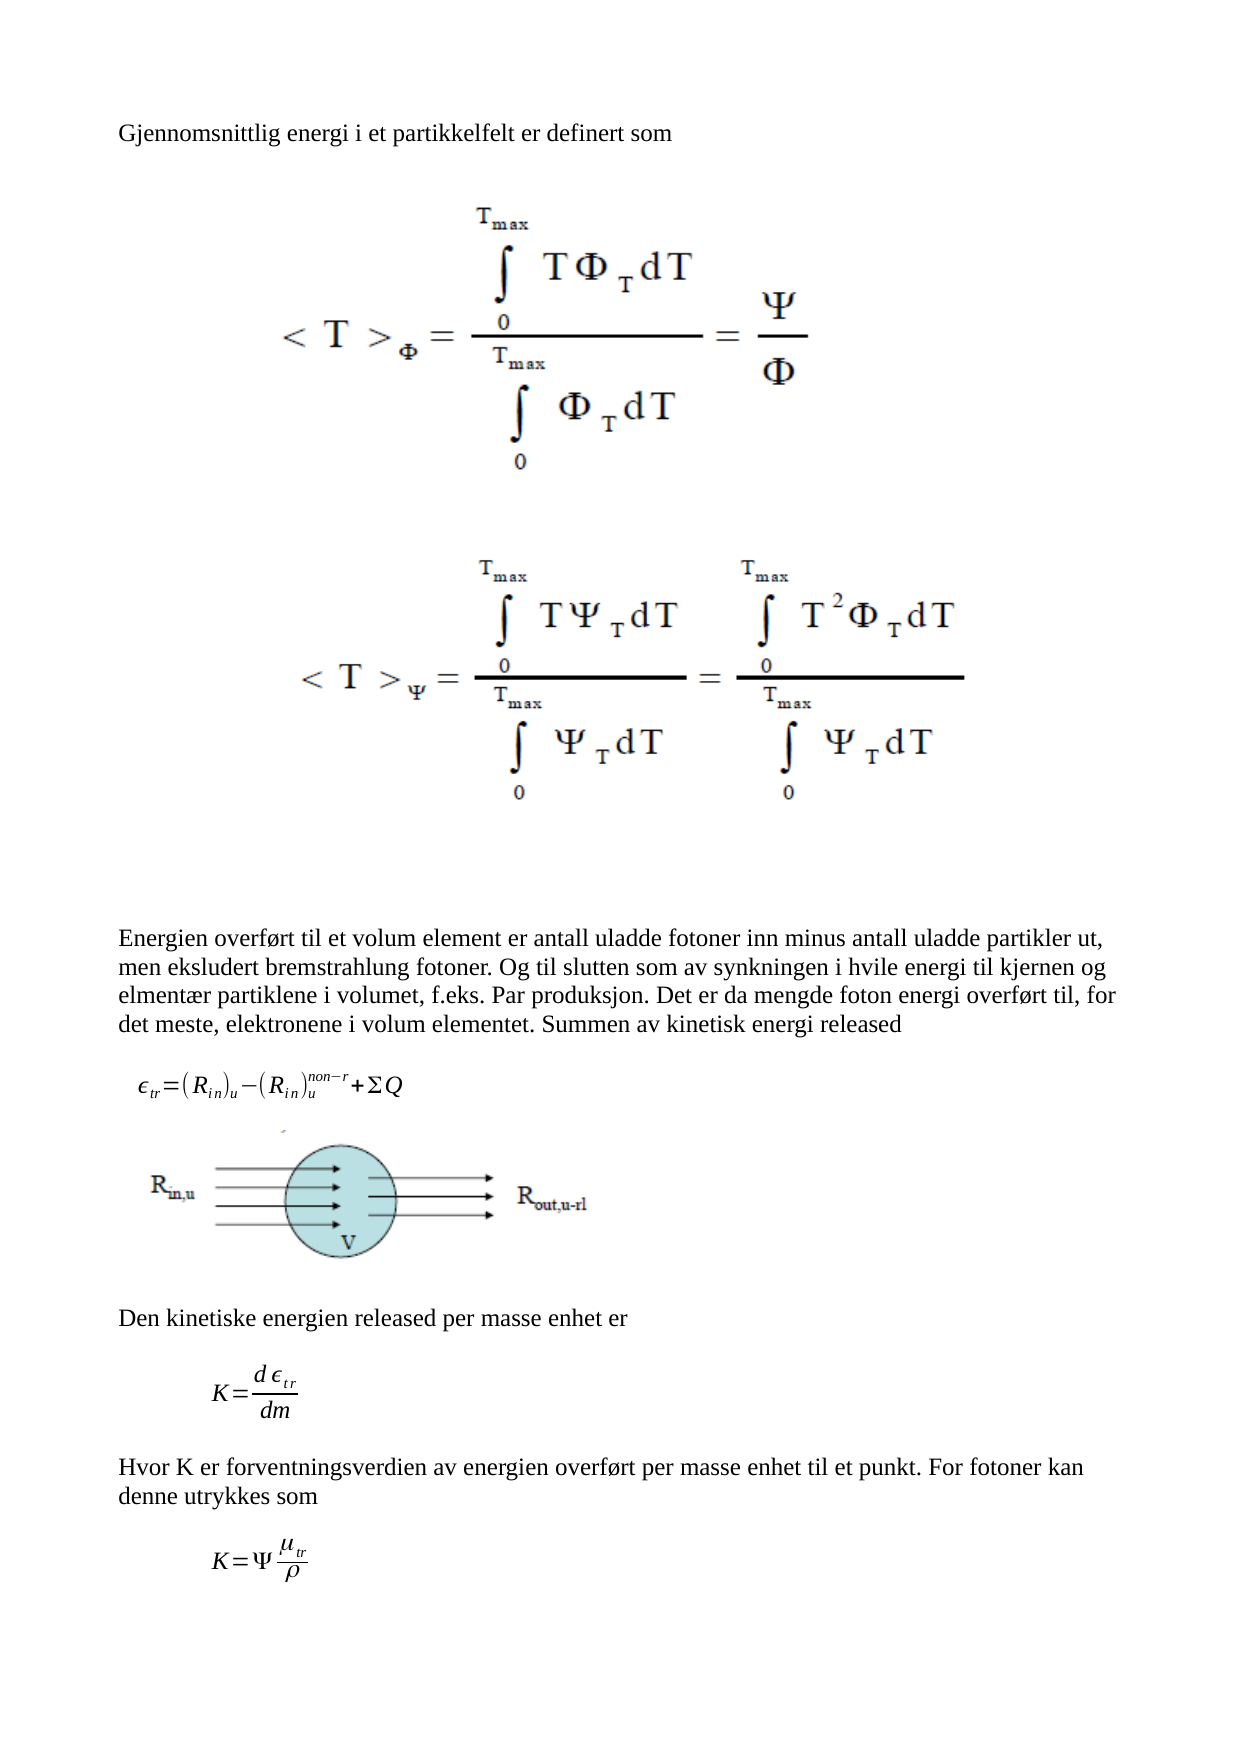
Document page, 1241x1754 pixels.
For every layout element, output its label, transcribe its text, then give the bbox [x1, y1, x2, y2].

text Gjennomsnittlig energi i et partikkelfelt er definert som [118, 118, 1122, 147]
text Den kinetiske energien released per masse enhet er [118, 1303, 1122, 1332]
picture [243, 175, 885, 479]
picture [127, 1130, 632, 1267]
text Energien overført til et volum element er antall uladde fotoner inn minus antall uladde partikler ut, men eksludert bremstrahlung fotoner. Og til slutten som av synkningen i hvile energi til kjernen og elmentær partiklene i volumet, f.eks. Par produksjon. Det er da mengde foton energi overført til, for det meste, elektronene i volum elementet. Summen av kinetisk energi released [118, 923, 1122, 1038]
picture [267, 549, 973, 858]
text Hvor K er forventningsverdien av energien overført per masse enhet til et punkt. For fotoner kan denne utrykkes som [118, 1452, 1122, 1509]
